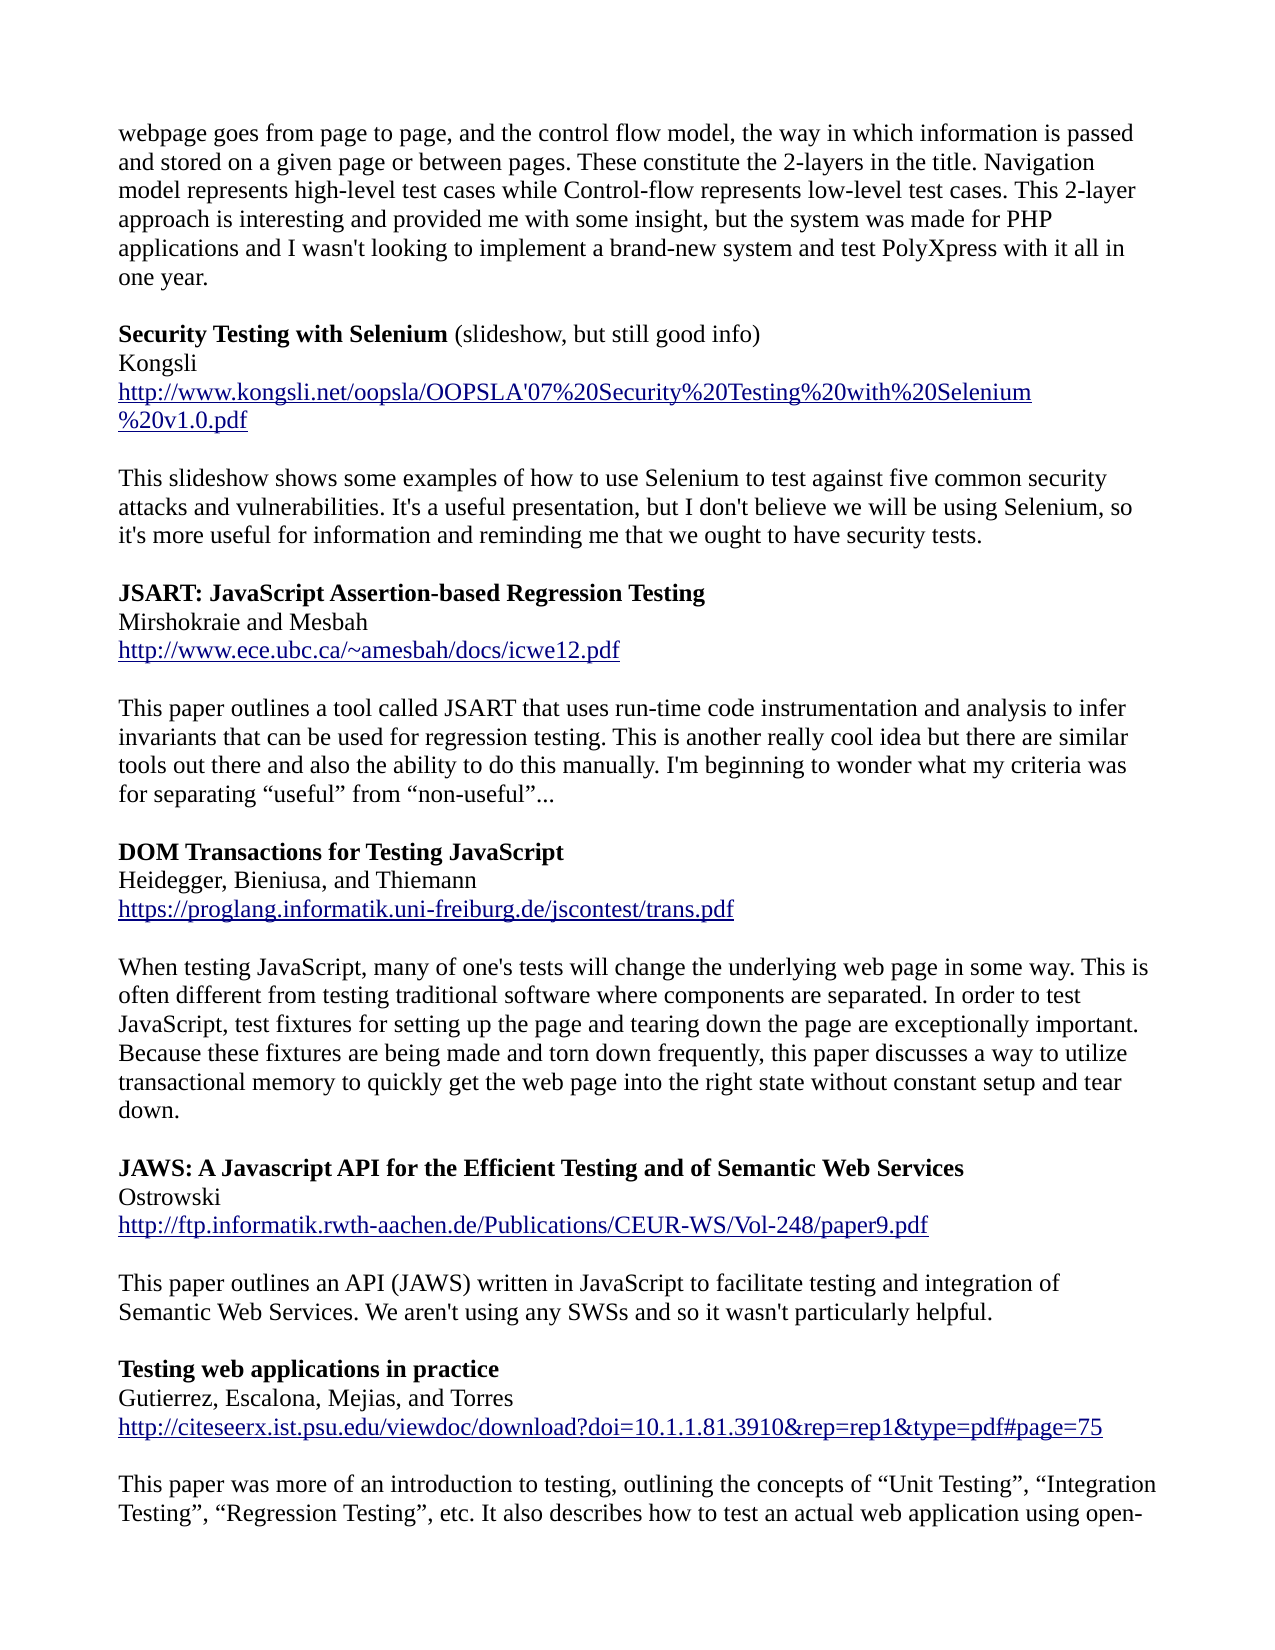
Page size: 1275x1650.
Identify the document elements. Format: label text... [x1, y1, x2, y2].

text http://www.ece.ubc.ca/~amesbah/docs/icwe12.pdf [118, 636, 1157, 664]
text Heidegger, Bieniusa, and Thiemann [118, 866, 1157, 894]
text http://www.kongsli.net/oopsla/OOPSLA'07%20Security%20Testing%20with%20Selenium%20v1.0.pdf [118, 377, 1157, 434]
text Testing web applications in practice [118, 1354, 1157, 1383]
text This paper outlines a tool called JSART that uses run-time code instrumentation and analysis to infer invariants that can be used for regression testing. This is another really cool idea but there are similar tools out there and also the ability to do this manually. I'm beginning to wonder what my criteria was for separating “useful” from “non-useful”... [118, 693, 1157, 808]
text webpage goes from page to page, and the control flow model, the way in which information is passed and stored on a given page or between pages. These constitute the 2-layers in the title. Navigation model represents high-level test cases while Control-flow represents low-level test cases. This 2-layer approach is interesting and provided me with some insight, but the system was made for PHP applications and I wasn't looking to implement a brand-new system and test PolyXpress with it all in one year. [118, 118, 1157, 291]
text Security Testing with Selenium (slideshow, but still good info) [118, 319, 1157, 348]
text DOM Transactions for Testing JavaScript [118, 837, 1157, 866]
text This paper was more of an introduction to testing, outlining the concepts of “Unit Testing”, “Integration Testing”, “Regression Testing”, etc. It also describes how to test an actual web application using open- [118, 1469, 1157, 1527]
text JAWS: A Javascript API for the Efficient Testing and of Semantic Web Services [118, 1153, 1157, 1182]
text Mirshokraie and Mesbah [118, 607, 1157, 636]
text This paper outlines an API (JAWS) written in JavaScript to facilitate testing and integration of Semantic Web Services. We aren't using any SWSs and so it wasn't particularly helpful. [118, 1268, 1157, 1326]
text http://citeseerx.ist.psu.edu/viewdoc/download?doi=10.1.1.81.3910&rep=rep1&type=pdf#page=75 [118, 1412, 1157, 1441]
text https://proglang.informatik.uni-freiburg.de/jscontest/trans.pdf [118, 894, 1157, 923]
text Kongsli [118, 348, 1157, 377]
text Gutierrez, Escalona, Mejias, and Torres [118, 1383, 1157, 1412]
text Ostrowski [118, 1182, 1157, 1211]
text This slideshow shows some examples of how to use Selenium to test against five common security attacks and vulnerabilities. It's a useful presentation, but I don't believe we will be using Selenium, so it's more useful for information and reminding me that we ought to have security tests. [118, 463, 1157, 549]
text http://ftp.informatik.rwth-aachen.de/Publications/CEUR-WS/Vol-248/paper9.pdf [118, 1211, 1157, 1239]
text JSART: JavaScript Assertion-based Regression Testing [118, 578, 1157, 607]
text When testing JavaScript, many of one's tests will change the underlying web page in some way. This is often different from testing traditional software where components are separated. In order to test JavaScript, test fixtures for setting up the page and tearing down the page are exceptionally important. Because these fixtures are being made and torn down frequently, this paper discusses a way to utilize transactional memory to quickly get the web page into the right state without constant setup and tear down. [118, 952, 1157, 1124]
